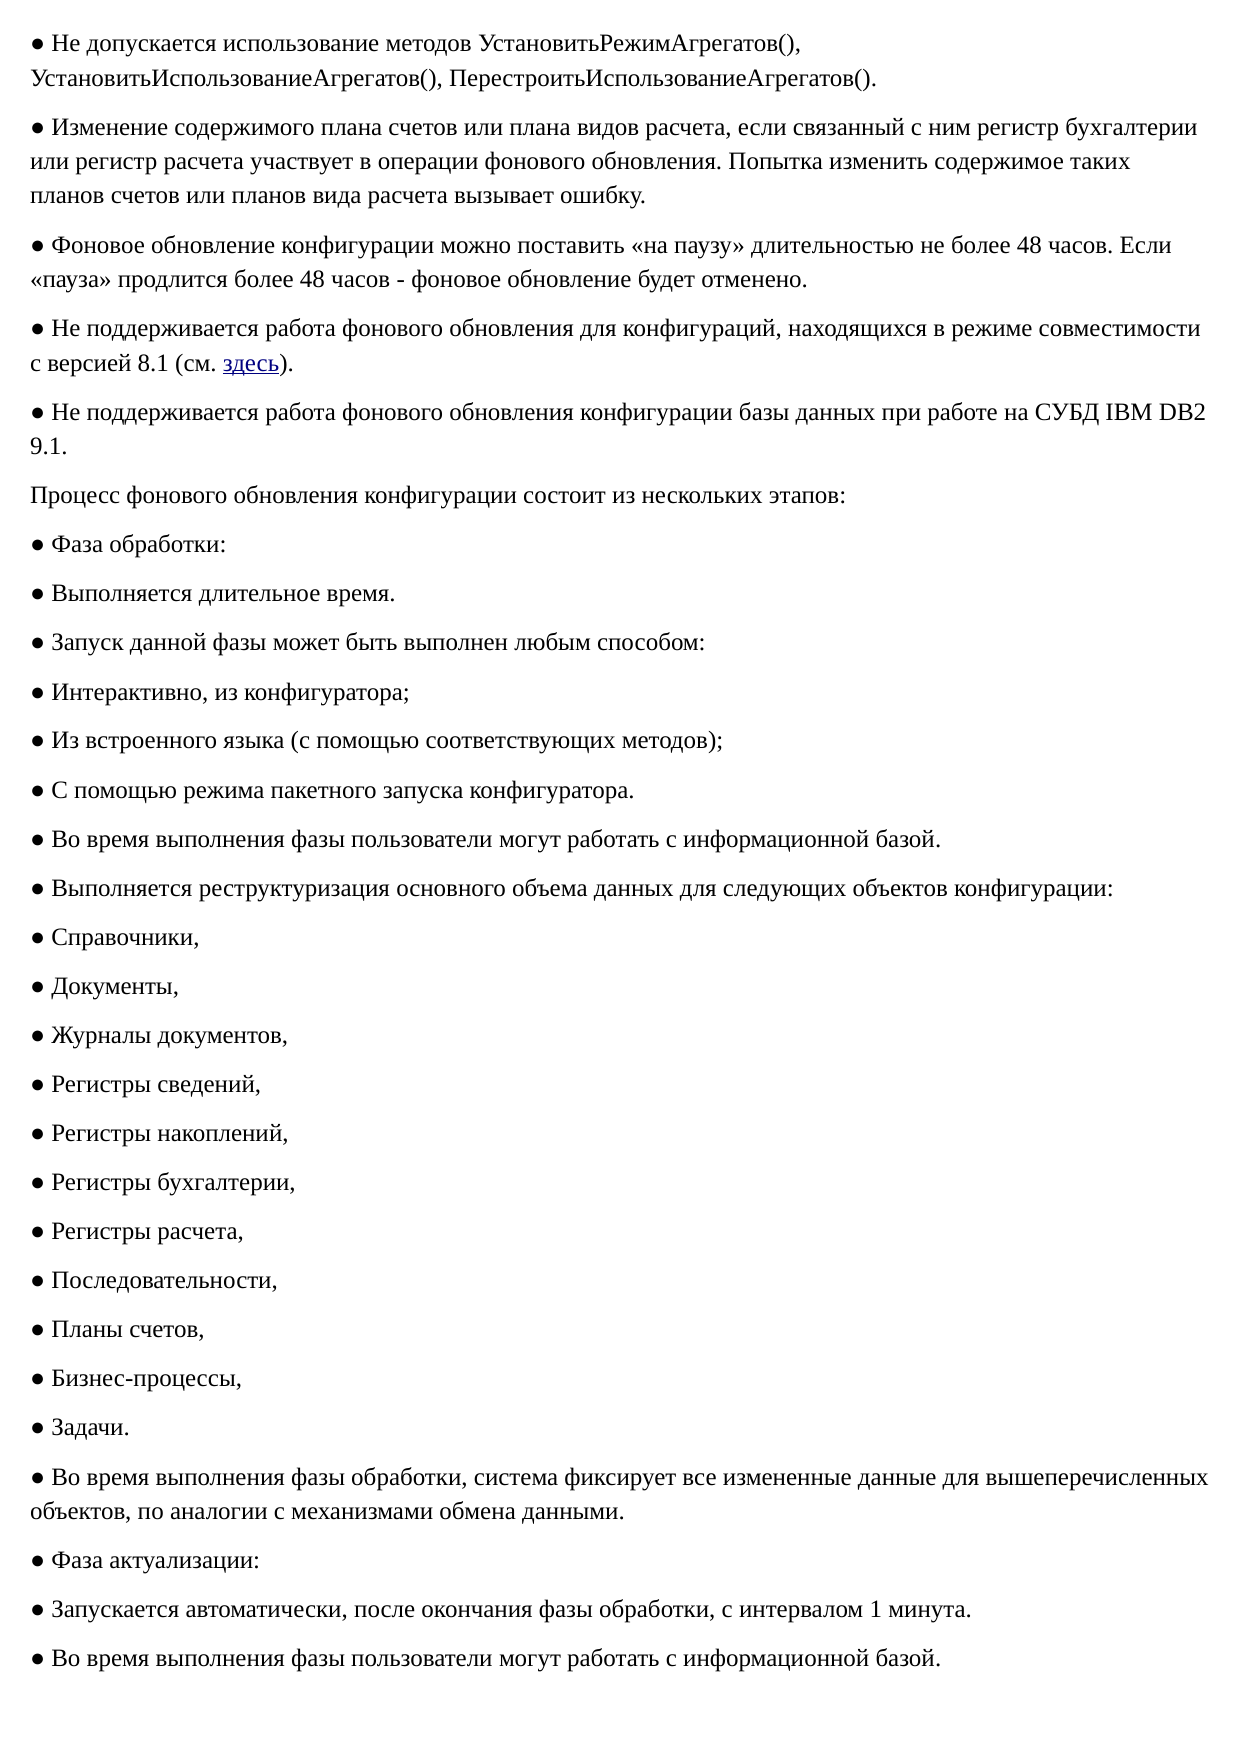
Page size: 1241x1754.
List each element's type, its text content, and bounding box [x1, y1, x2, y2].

text ● Документы, [30, 971, 1211, 1000]
text ● Планы счетов, [30, 1314, 1211, 1343]
text ● Регистры расчета, [30, 1216, 1211, 1245]
text ● Журналы документов, [30, 1020, 1211, 1049]
text ● Не допускается использование методов УстановитьРежимАгрегатов(), УстановитьИспользованиеАгрегатов(), ПерестроитьИспользованиеАгрегатов(). [30, 28, 1211, 91]
text ● Фоновое обновление конфигурации можно поставить «на паузу» длительностью не более 48 часов. Если «пауза» продлится более 48 часов ‑ фоновое обновление будет отменено. [30, 230, 1211, 293]
text ● Фаза обработки: [30, 529, 1211, 558]
text ● Последовательности, [30, 1265, 1211, 1294]
text ● Выполняется длительное время. [30, 578, 1211, 607]
text ● Регистры бухгалтерии, [30, 1167, 1211, 1196]
text ● Справочники, [30, 922, 1211, 951]
text ● Регистры накоплений, [30, 1118, 1211, 1147]
text ● Не поддерживается работа фонового обновления конфигурации базы данных при работе на СУБД IBM DB2 9.1. [30, 397, 1211, 460]
text ● Запускается автоматически, после окончания фазы обработки, с интервалом 1 минута. [30, 1594, 1211, 1623]
text ● С помощью режима пакетного запуска конфигуратора. [30, 775, 1211, 803]
text ● Задачи. [30, 1412, 1211, 1441]
text ● Бизнес-процессы, [30, 1363, 1211, 1392]
text ● Во время выполнения фазы пользователи могут работать с информационной базой. [30, 824, 1211, 852]
text ● Изменение содержимого плана счетов или плана видов расчета, если связанный с ним регистр бухгалтерии или регистр расчета участвует в операции фонового обновления. Попытка изменить содержимое таких планов счетов или планов вида расчета вызывает ошибку. [30, 112, 1211, 209]
text ● Не поддерживается работа фонового обновления для конфигураций, находящихся в режиме совместимости с версией 8.1 (см. здесь). [30, 313, 1211, 376]
text ● Регистры сведений, [30, 1069, 1211, 1098]
text ● Во время выполнения фазы пользователи могут работать с информационной базой. [30, 1643, 1211, 1672]
text ● Фаза актуализации: [30, 1545, 1211, 1574]
text ● Во время выполнения фазы обработки, система фиксирует все измененные данные для вышеперечисленных объектов, по аналогии с механизмами обмена данными. [30, 1462, 1211, 1525]
text ● Из встроенного языка (с помощью соответствующих методов); [30, 726, 1211, 754]
text ● Интерактивно, из конфигуратора; [30, 677, 1211, 705]
text ● Выполняется реструктуризация основного объема данных для следующих объектов конфигурации: [30, 873, 1211, 902]
text Процесс фонового обновления конфигурации состоит из нескольких этапов: [30, 480, 1211, 509]
text ● Запуск данной фазы может быть выполнен любым способом: [30, 627, 1211, 656]
